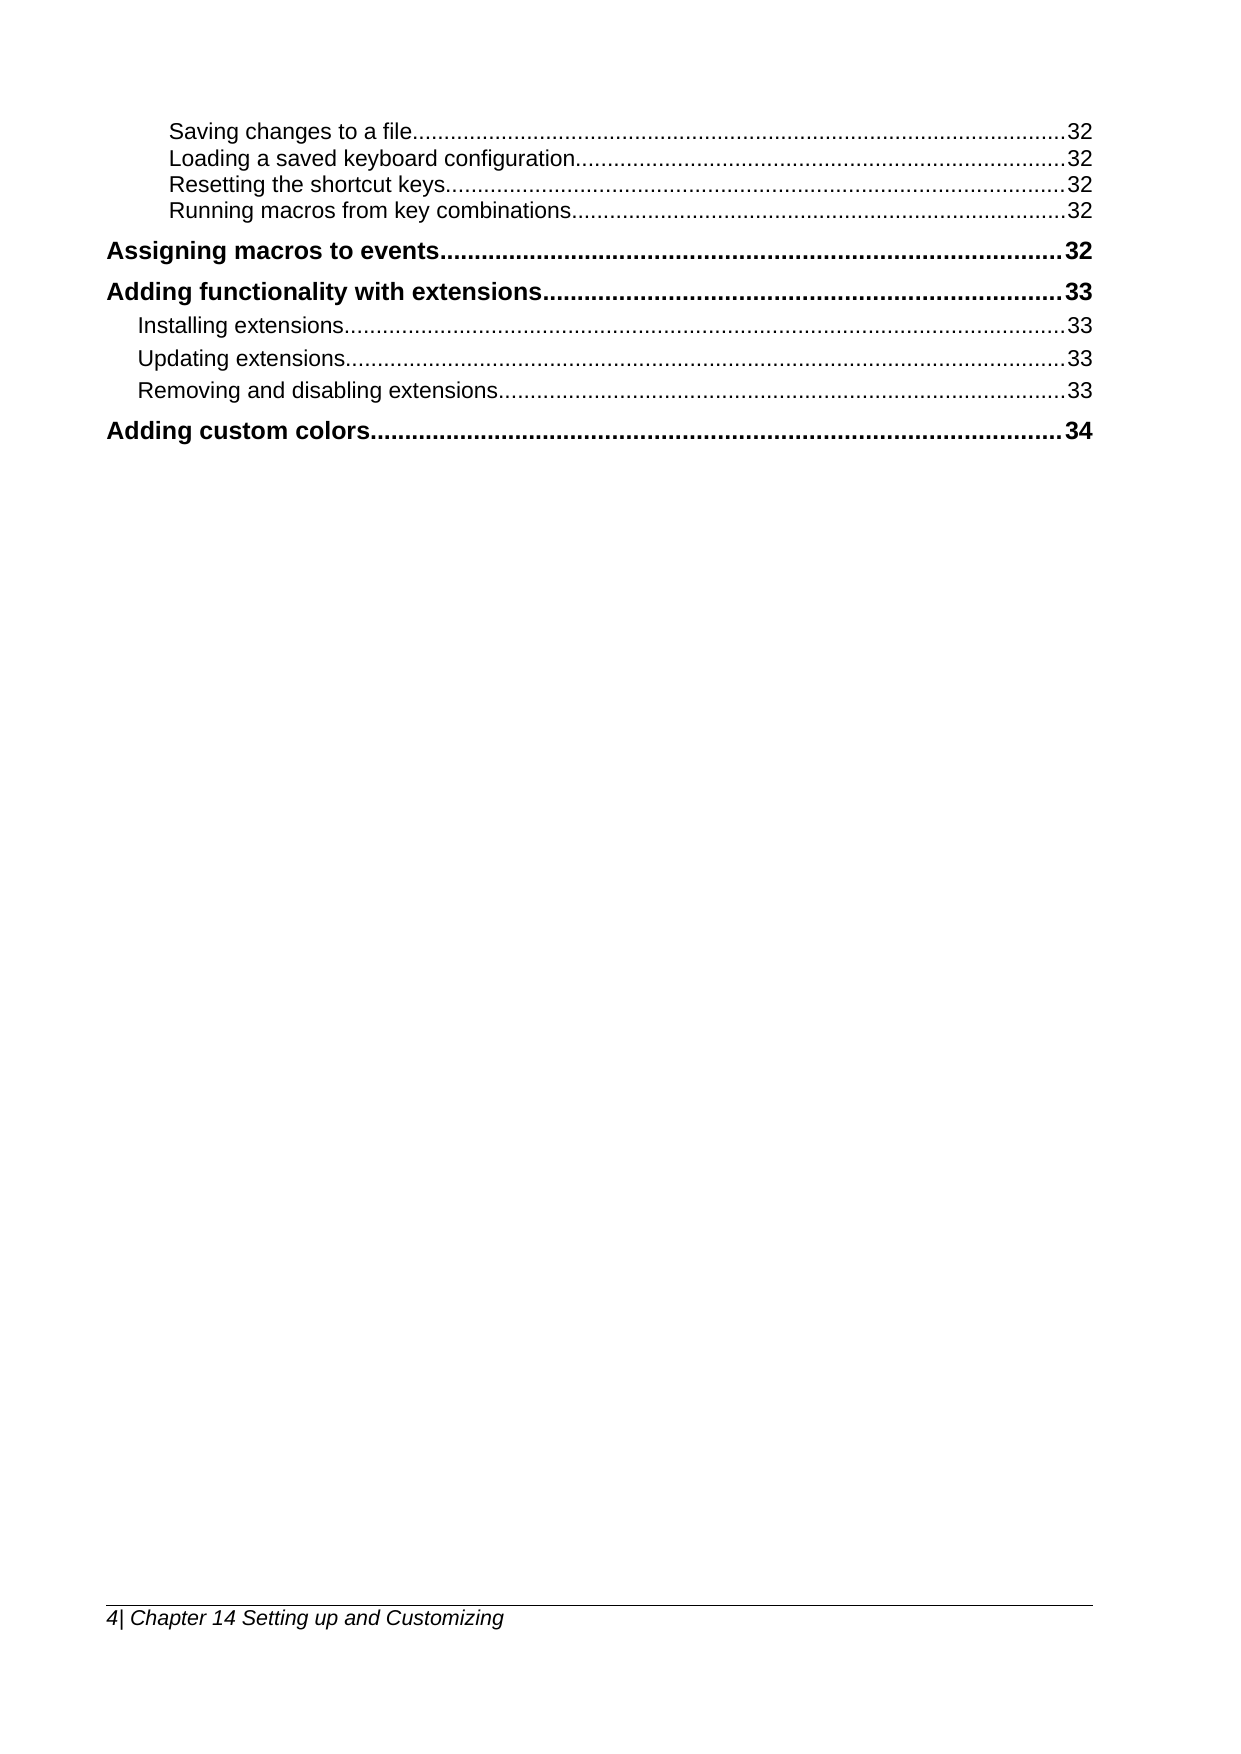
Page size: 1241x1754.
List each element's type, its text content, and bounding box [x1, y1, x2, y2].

text Running macros from key combinations 32 [169, 197, 1093, 223]
text Adding custom colors 34 [106, 416, 1093, 445]
text Adding functionality with extensions 33 [106, 277, 1093, 306]
text Assigning macros to events 32 [106, 236, 1093, 265]
text Installing extensions 33 [137, 312, 1093, 339]
text Removing and disabling extensions 33 [137, 377, 1093, 404]
text Resetting the shortcut keys 32 [169, 171, 1093, 197]
text Loading a saved keyboard configuration 32 [169, 144, 1093, 171]
text Saving changes to a file 32 [169, 118, 1093, 144]
text Updating extensions 33 [137, 345, 1093, 371]
